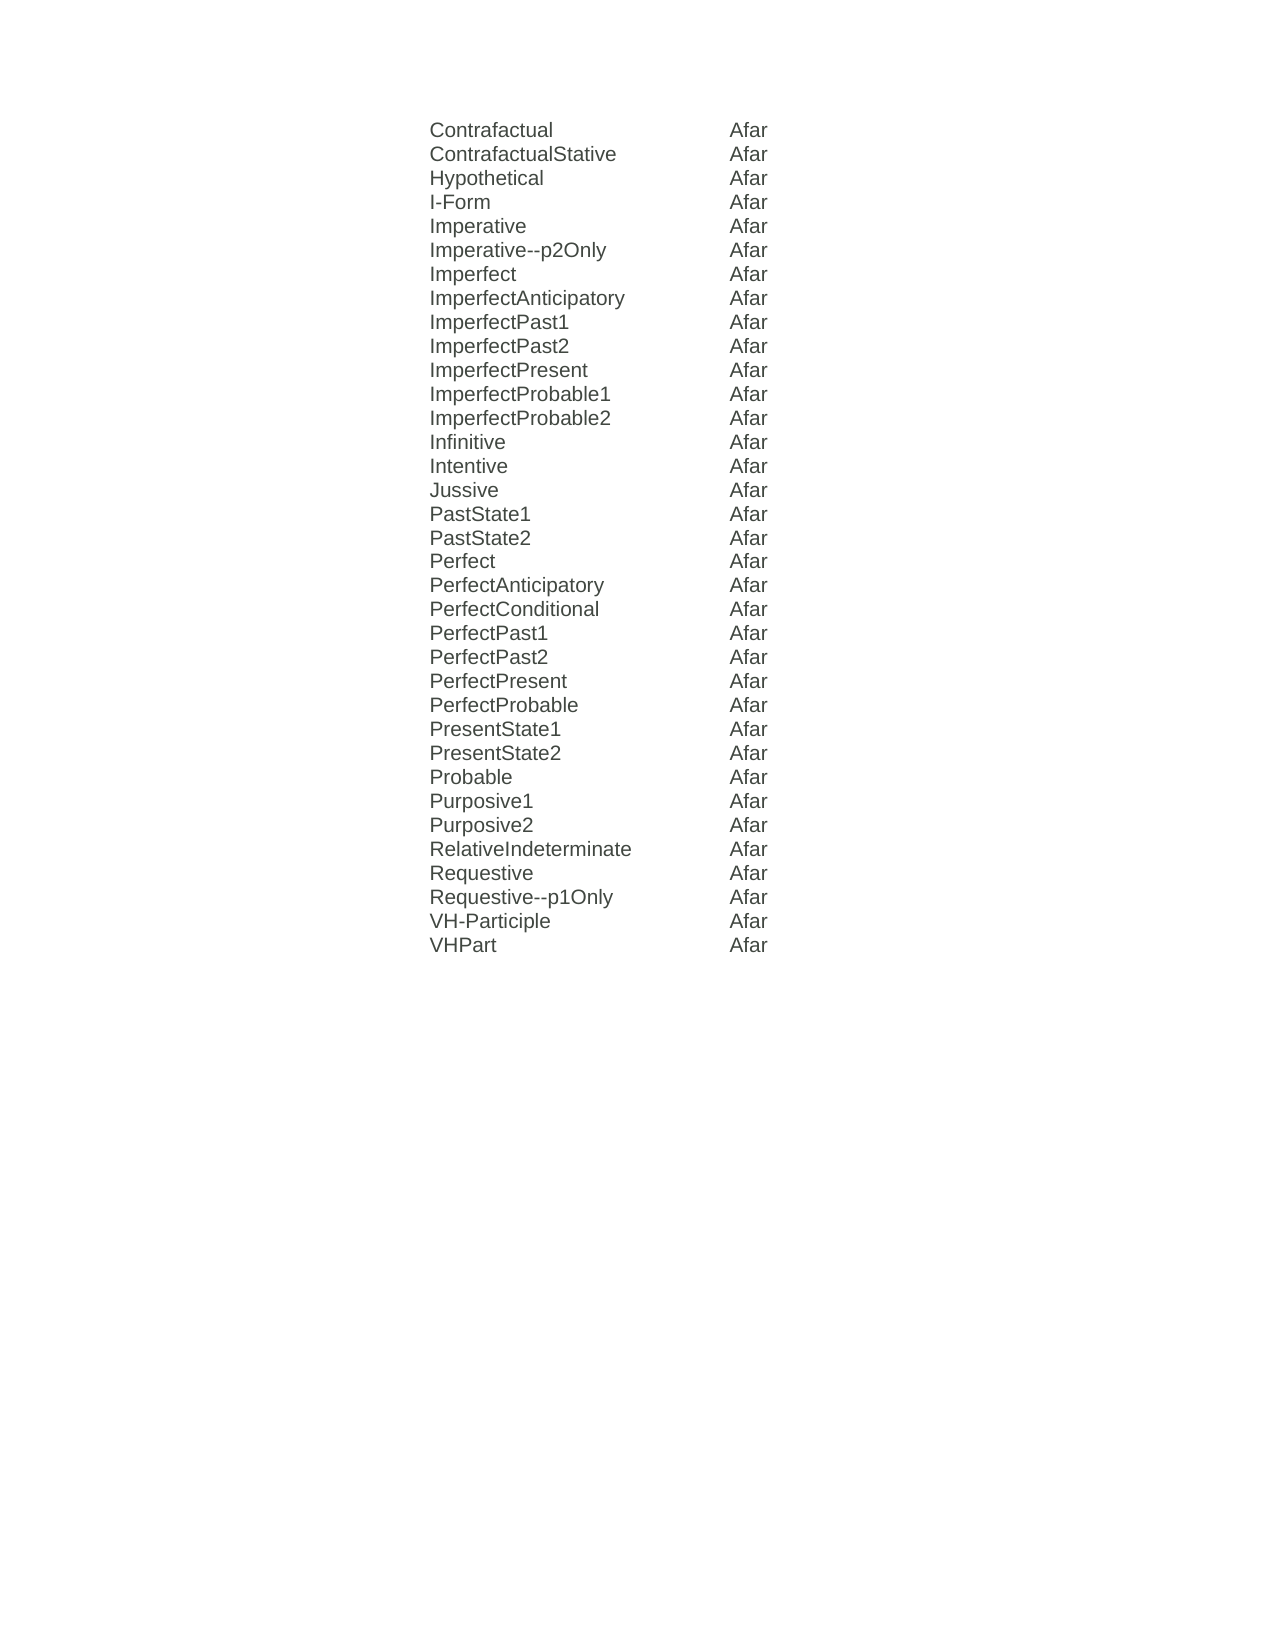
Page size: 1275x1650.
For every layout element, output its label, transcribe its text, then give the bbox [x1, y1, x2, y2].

table_cell [107, 406, 418, 429]
table_cell [107, 717, 418, 741]
table_cell Afar [718, 238, 1018, 262]
table_cell Afar [718, 861, 1018, 885]
table_cell [107, 238, 418, 262]
table_cell Afar [718, 190, 1018, 214]
table_cell [107, 142, 418, 166]
table_cell Afar [718, 430, 1018, 453]
table_cell Imperative [418, 214, 718, 238]
table_cell PerfectPresent [418, 669, 718, 693]
table_cell [107, 118, 418, 142]
table_cell Afar [718, 166, 1018, 190]
table_cell Afar [718, 717, 1018, 741]
table_cell Afar [718, 765, 1018, 789]
table_cell [107, 909, 418, 933]
table_cell ImperfectPast2 [418, 334, 718, 358]
table_cell Afar [718, 837, 1018, 861]
table_cell Purposive2 [418, 813, 718, 837]
table_cell Afar [718, 645, 1018, 669]
table_cell Requestive [418, 861, 718, 885]
table_cell ImperfectPast1 [418, 310, 718, 334]
table_cell Afar [718, 549, 1018, 573]
table_cell Purposive1 [418, 789, 718, 813]
table_cell RelativeIndeterminate [418, 837, 718, 861]
table_cell Imperfect [418, 262, 718, 286]
table_cell [107, 669, 418, 693]
table_cell Requestive--p1Only [418, 885, 718, 909]
table_cell [107, 789, 418, 813]
table_cell Afar [718, 454, 1018, 477]
table_cell Afar [718, 406, 1018, 429]
table_cell [107, 549, 418, 573]
table_cell Afar [718, 741, 1018, 765]
table_cell [107, 166, 418, 190]
table_cell VH-Participle [418, 909, 718, 933]
table_cell Afar [718, 358, 1018, 382]
table_cell Afar [718, 118, 1018, 142]
table_cell Afar [718, 478, 1018, 501]
table_cell Afar [718, 693, 1018, 717]
table_cell PerfectProbable [418, 693, 718, 717]
table_cell [107, 454, 418, 477]
table_cell Afar [718, 142, 1018, 166]
table_cell [107, 334, 418, 358]
table_cell Perfect [418, 549, 718, 573]
table_cell ImperfectAnticipatory [418, 286, 718, 310]
table_cell [107, 525, 418, 549]
table_cell [107, 478, 418, 501]
table_cell Afar [718, 909, 1018, 933]
table_cell [107, 693, 418, 717]
table_cell [107, 573, 418, 597]
table_cell PastState2 [418, 525, 718, 549]
table_cell Afar [718, 933, 1018, 957]
table_cell Hypothetical [418, 166, 718, 190]
table_cell Afar [718, 573, 1018, 597]
table_cell Jussive [418, 478, 718, 501]
table_cell Imperative--p2Only [418, 238, 718, 262]
table_cell I-Form [418, 190, 718, 214]
table_cell PerfectPast1 [418, 621, 718, 645]
table_cell [107, 645, 418, 669]
table_cell Probable [418, 765, 718, 789]
table_cell ImperfectProbable1 [418, 382, 718, 406]
table_cell PerfectPast2 [418, 645, 718, 669]
table_cell [107, 286, 418, 310]
table_cell Afar [718, 310, 1018, 334]
table_cell [107, 885, 418, 909]
table_cell [107, 813, 418, 837]
table_cell [107, 310, 418, 334]
table_cell [107, 262, 418, 286]
table_cell Afar [718, 669, 1018, 693]
table_cell ImperfectPresent [418, 358, 718, 382]
table_cell Afar [718, 382, 1018, 406]
table_cell [107, 430, 418, 453]
table_cell ContrafactualStative [418, 142, 718, 166]
table_cell Afar [718, 501, 1018, 525]
table_cell Afar [718, 214, 1018, 238]
table_cell Afar [718, 262, 1018, 286]
table_cell PerfectAnticipatory [418, 573, 718, 597]
table_cell [107, 382, 418, 406]
table_cell Afar [718, 813, 1018, 837]
table_cell Afar [718, 789, 1018, 813]
table_cell [107, 741, 418, 765]
table_cell PerfectConditional [418, 597, 718, 621]
table_cell Afar [718, 597, 1018, 621]
table_cell VHPart [418, 933, 718, 957]
table_cell [107, 765, 418, 789]
table_cell [107, 621, 418, 645]
table_cell Contrafactual [418, 118, 718, 142]
table_cell [107, 861, 418, 885]
table_cell [107, 190, 418, 214]
table_cell PresentState2 [418, 741, 718, 765]
table_cell [107, 358, 418, 382]
table_cell Infinitive [418, 430, 718, 453]
table_cell PresentState1 [418, 717, 718, 741]
table_cell Intentive [418, 454, 718, 477]
table_cell Afar [718, 621, 1018, 645]
table_cell [107, 214, 418, 238]
table_cell PastState1 [418, 501, 718, 525]
table_cell Afar [718, 885, 1018, 909]
table_cell Afar [718, 334, 1018, 358]
table_cell Afar [718, 525, 1018, 549]
table_cell [107, 501, 418, 525]
table_cell [107, 933, 418, 957]
table_cell ImperfectProbable2 [418, 406, 718, 429]
table_cell [107, 837, 418, 861]
table_cell [107, 597, 418, 621]
table_cell Afar [718, 286, 1018, 310]
